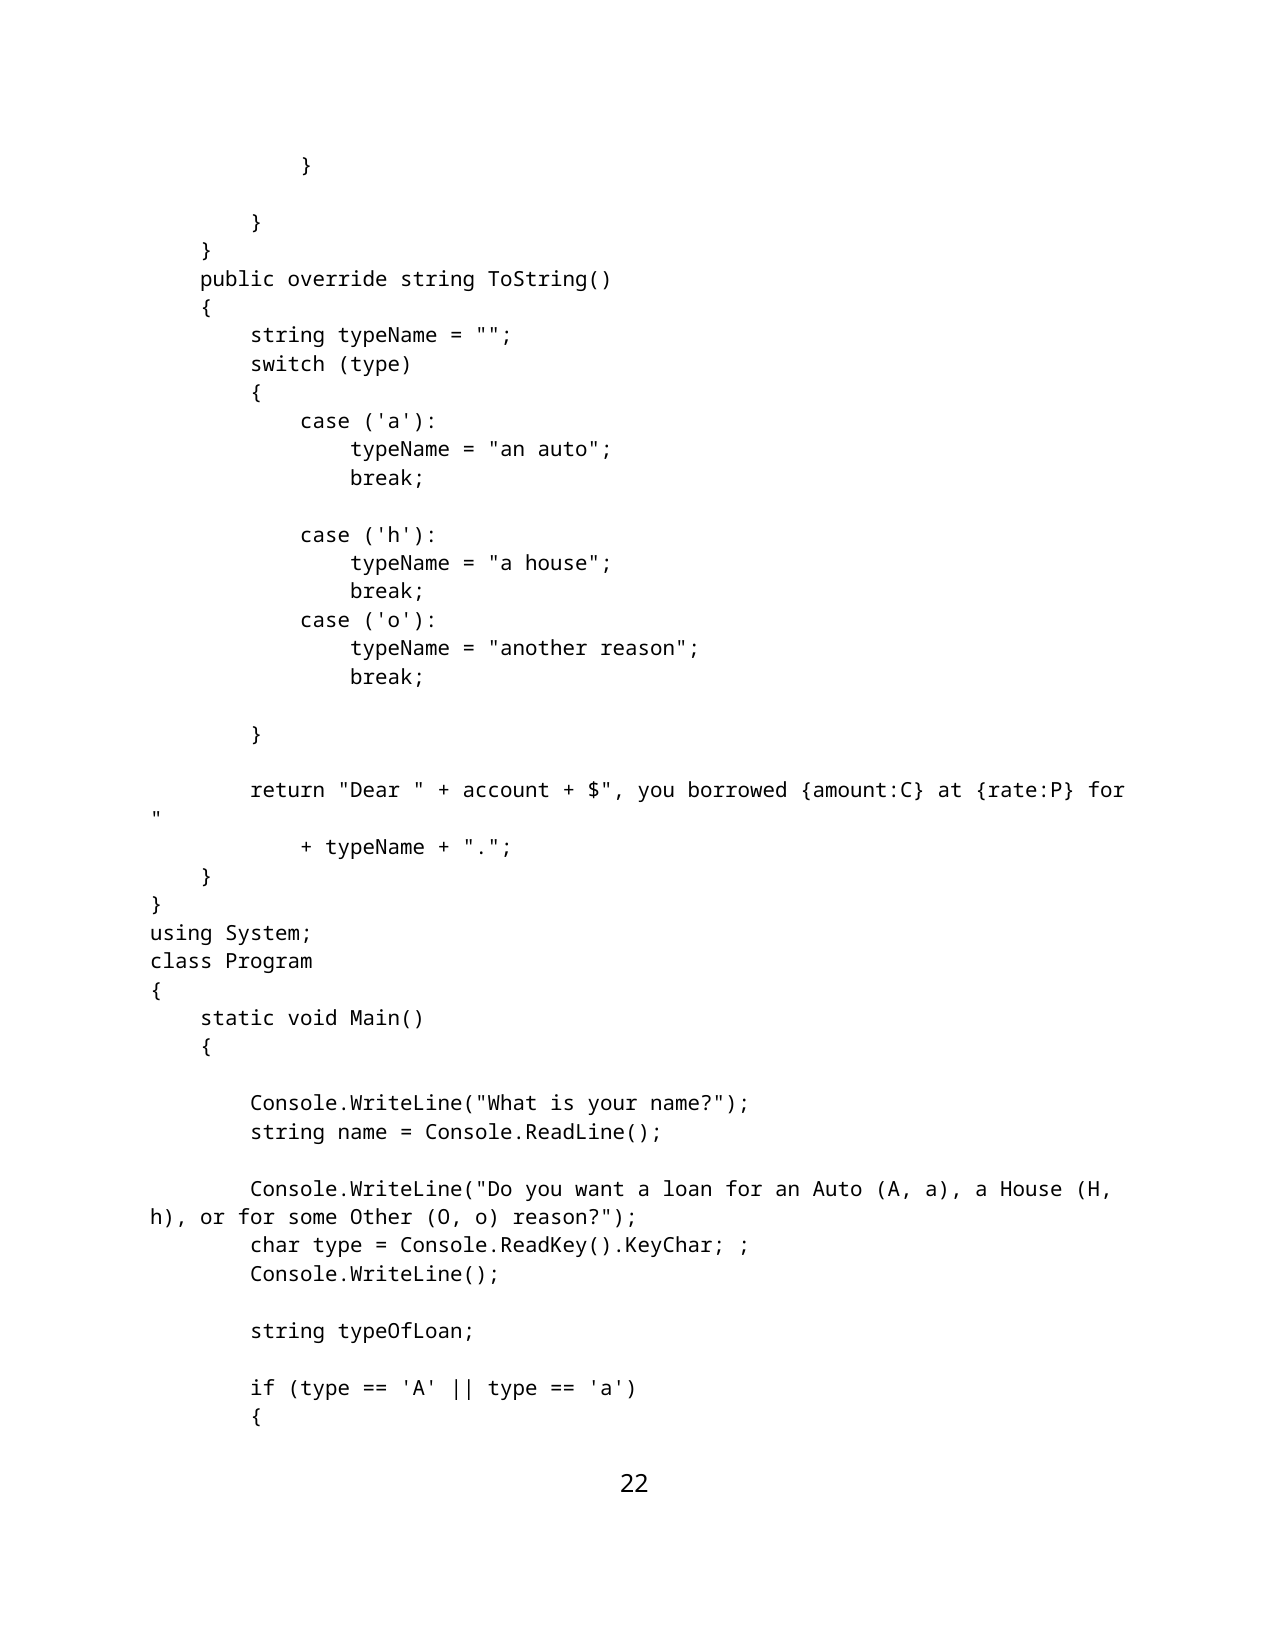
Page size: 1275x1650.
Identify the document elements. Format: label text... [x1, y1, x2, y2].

text Console.WriteLine("What is your name?"); [150, 1088, 1125, 1117]
text Console.WriteLine(); [150, 1259, 1125, 1287]
text { [150, 292, 1125, 321]
text class Program [150, 946, 1125, 975]
text typeName = "an auto"; [150, 434, 1125, 463]
text static void Main() [150, 1003, 1125, 1032]
text switch (type) [150, 349, 1125, 377]
text } [150, 861, 1125, 889]
text typeName = "a house"; [150, 548, 1125, 577]
text } [150, 207, 1125, 235]
text case ('a'): [150, 406, 1125, 434]
text case ('o'): [150, 605, 1125, 633]
text string typeName = ""; [150, 321, 1125, 349]
text + typeName + "."; [150, 832, 1125, 861]
text if (type == 'A' || type == 'a') [150, 1373, 1125, 1401]
text break; [150, 662, 1125, 690]
text using System; [150, 918, 1125, 946]
text } [150, 719, 1125, 747]
text char type = Console.ReadKey().KeyChar; ; [150, 1231, 1125, 1259]
text { [150, 377, 1125, 406]
text Console.WriteLine("Do you want a loan for an Auto (A, a), a House (H, h), or for some Other (O, o) reason?"); [150, 1174, 1125, 1231]
text string name = Console.ReadLine(); [150, 1117, 1125, 1145]
text case ('h'): [150, 520, 1125, 548]
text { [150, 1032, 1125, 1060]
text } [150, 889, 1125, 918]
text typeName = "another reason"; [150, 633, 1125, 662]
text { [150, 1401, 1125, 1430]
text } [150, 235, 1125, 264]
text string typeOfLoan; [150, 1316, 1125, 1344]
text return "Dear " + account + $", you borrowed {amount:C} at {rate:P} for " [150, 776, 1125, 832]
text break; [150, 577, 1125, 605]
text } [150, 150, 1125, 178]
text public override string ToString() [150, 264, 1125, 292]
text break; [150, 463, 1125, 491]
text { [150, 975, 1125, 1003]
